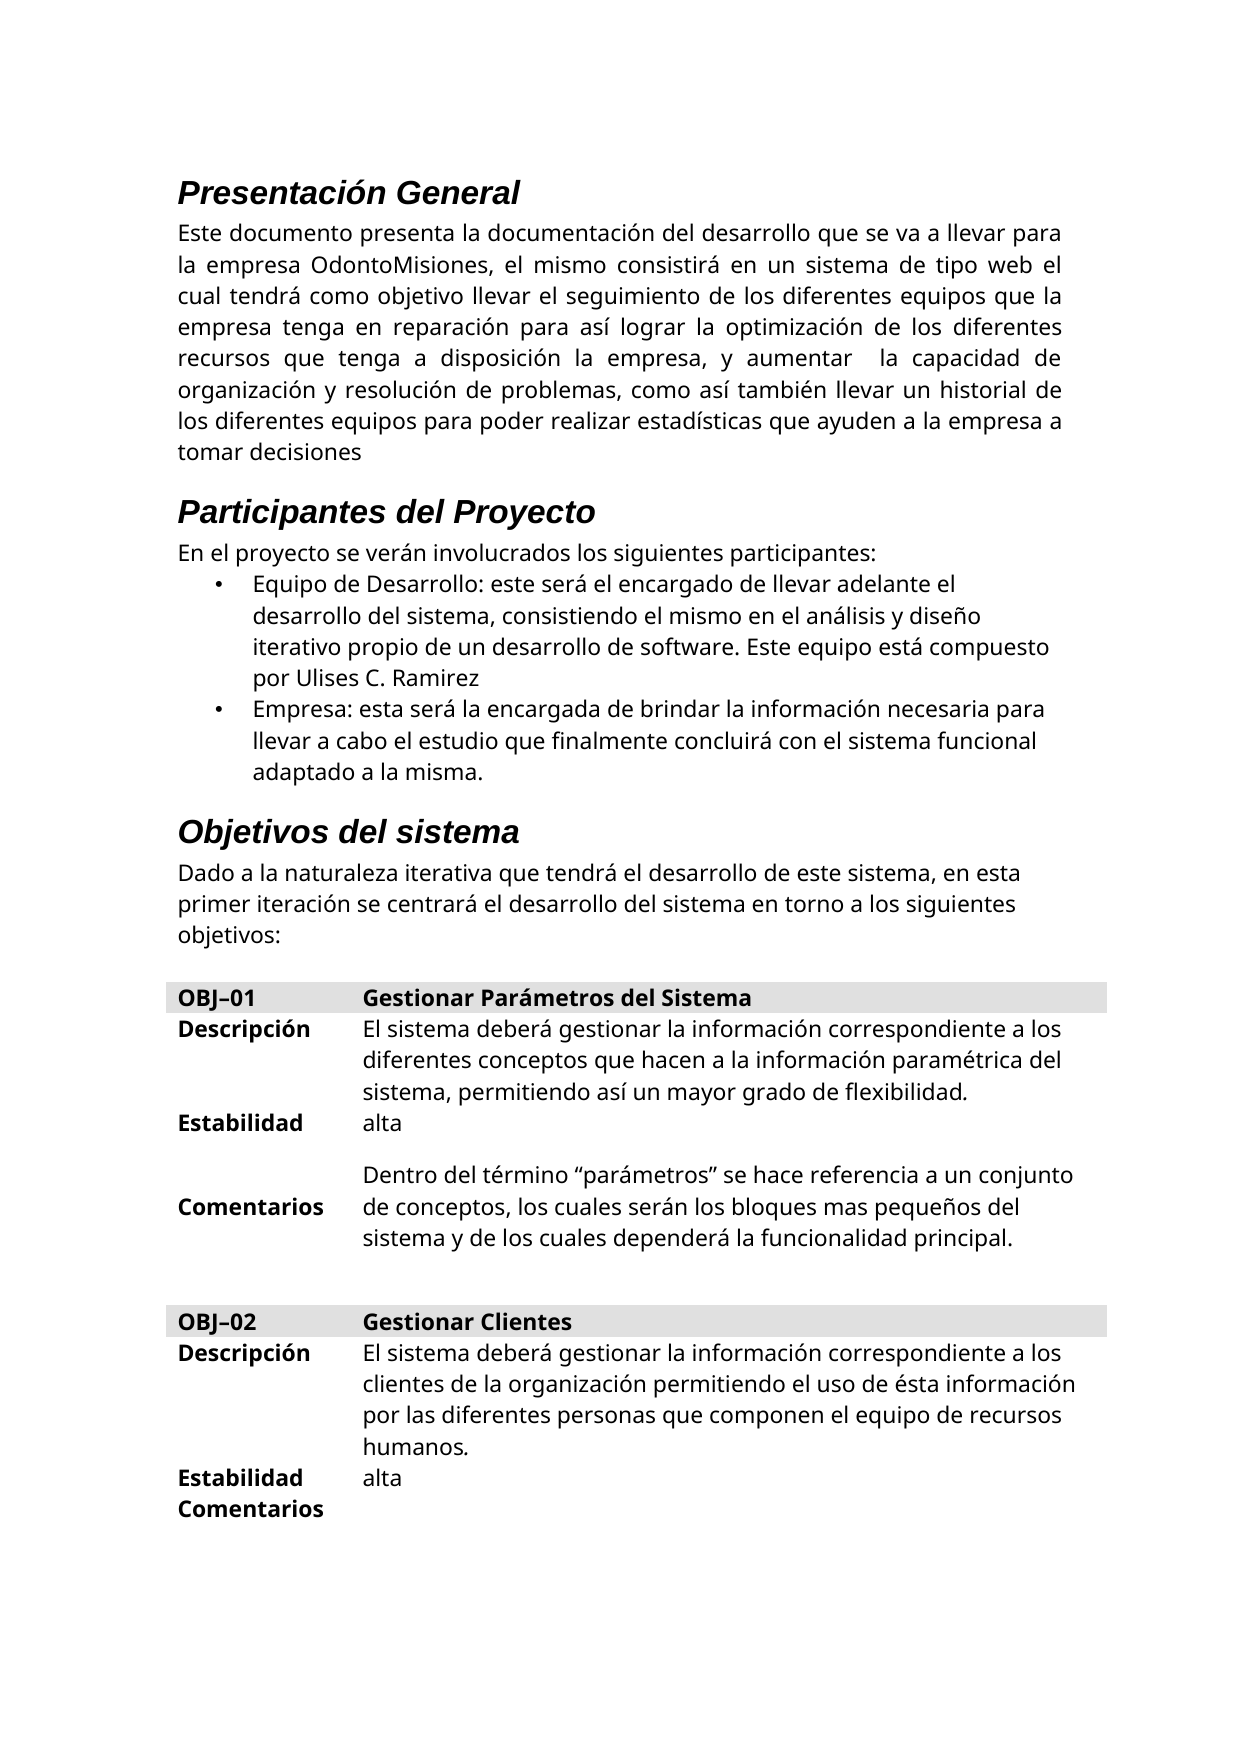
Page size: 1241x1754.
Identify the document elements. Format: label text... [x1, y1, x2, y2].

list Equipo de Desarrollo: este será el encargado de llevar adelante el desarrollo del sistema, consistiendo el mismo en el análisis y diseño iterativo propio de un desarrollo de software. Este equipo está compuesto por Ulises C. Ramirez [215, 568, 1063, 693]
subtitle Presentación General [177, 173, 1063, 211]
table_cell Comentarios [166, 1138, 351, 1274]
table_cell Dentro del término “parámetros” se hace referencia a un conjunto de conceptos, los cuales serán los bloques mas pequeños del sistema y de los cuales dependerá la funcionalidad principal. [351, 1138, 1107, 1274]
table_cell Estabilidad [166, 1462, 351, 1493]
text Dado a la naturaleza iterativa que tendrá el desarrollo de este sistema, en esta primer iteración se centrará el desarrollo del sistema en torno a los siguientes objetivos: [177, 857, 1063, 951]
subtitle Participantes del Proyecto [177, 492, 1063, 531]
text Este documento presenta la documentación del desarrollo que se va a llevar para la empresa OdontoMisiones, el mismo consistirá en un sistema de tipo web el cual tendrá como objetivo llevar el seguimiento de los diferentes equipos que la empresa tenga en reparación para así lograr la optimización de los diferentes recursos que tenga a disposición la empresa, y aumentar la capacidad de organización y resolución de problemas, como así también llevar un historial de los diferentes equipos para poder realizar estadísticas que ayuden a la empresa a tomar decisiones [177, 217, 1063, 467]
list Empresa: esta será la encargada de brindar la información necesaria para llevar a cabo el estudio que finalmente concluirá con el sistema funcional adaptado a la misma. [215, 693, 1063, 787]
table_cell El sistema deberá gestionar la información correspondiente a los diferentes conceptos que hacen a la información paramétrica del sistema, permitiendo así un mayor grado de flexibilidad. [351, 1013, 1107, 1107]
table_cell Estabilidad [166, 1107, 351, 1138]
table_cell [351, 1493, 1107, 1524]
table_header Gestionar Clientes [351, 1305, 1107, 1337]
table_cell El sistema deberá gestionar la información correspondiente a los clientes de la organización permitiendo el uso de ésta información por las diferentes personas que componen el equipo de recursos humanos. [351, 1337, 1107, 1462]
text En el proyecto se verán involucrados los siguientes participantes: [177, 537, 1063, 568]
subtitle Objetivos del sistema [177, 812, 1063, 851]
table_cell Descripción [166, 1013, 351, 1107]
table_header OBJ–02 [166, 1305, 351, 1337]
table_header Gestionar Parámetros del Sistema [351, 982, 1107, 1013]
table_header OBJ–01 [166, 982, 351, 1013]
table_cell alta [351, 1107, 1107, 1138]
table_cell alta [351, 1462, 1107, 1493]
table_cell Descripción [166, 1337, 351, 1462]
table_cell Comentarios [166, 1493, 351, 1524]
